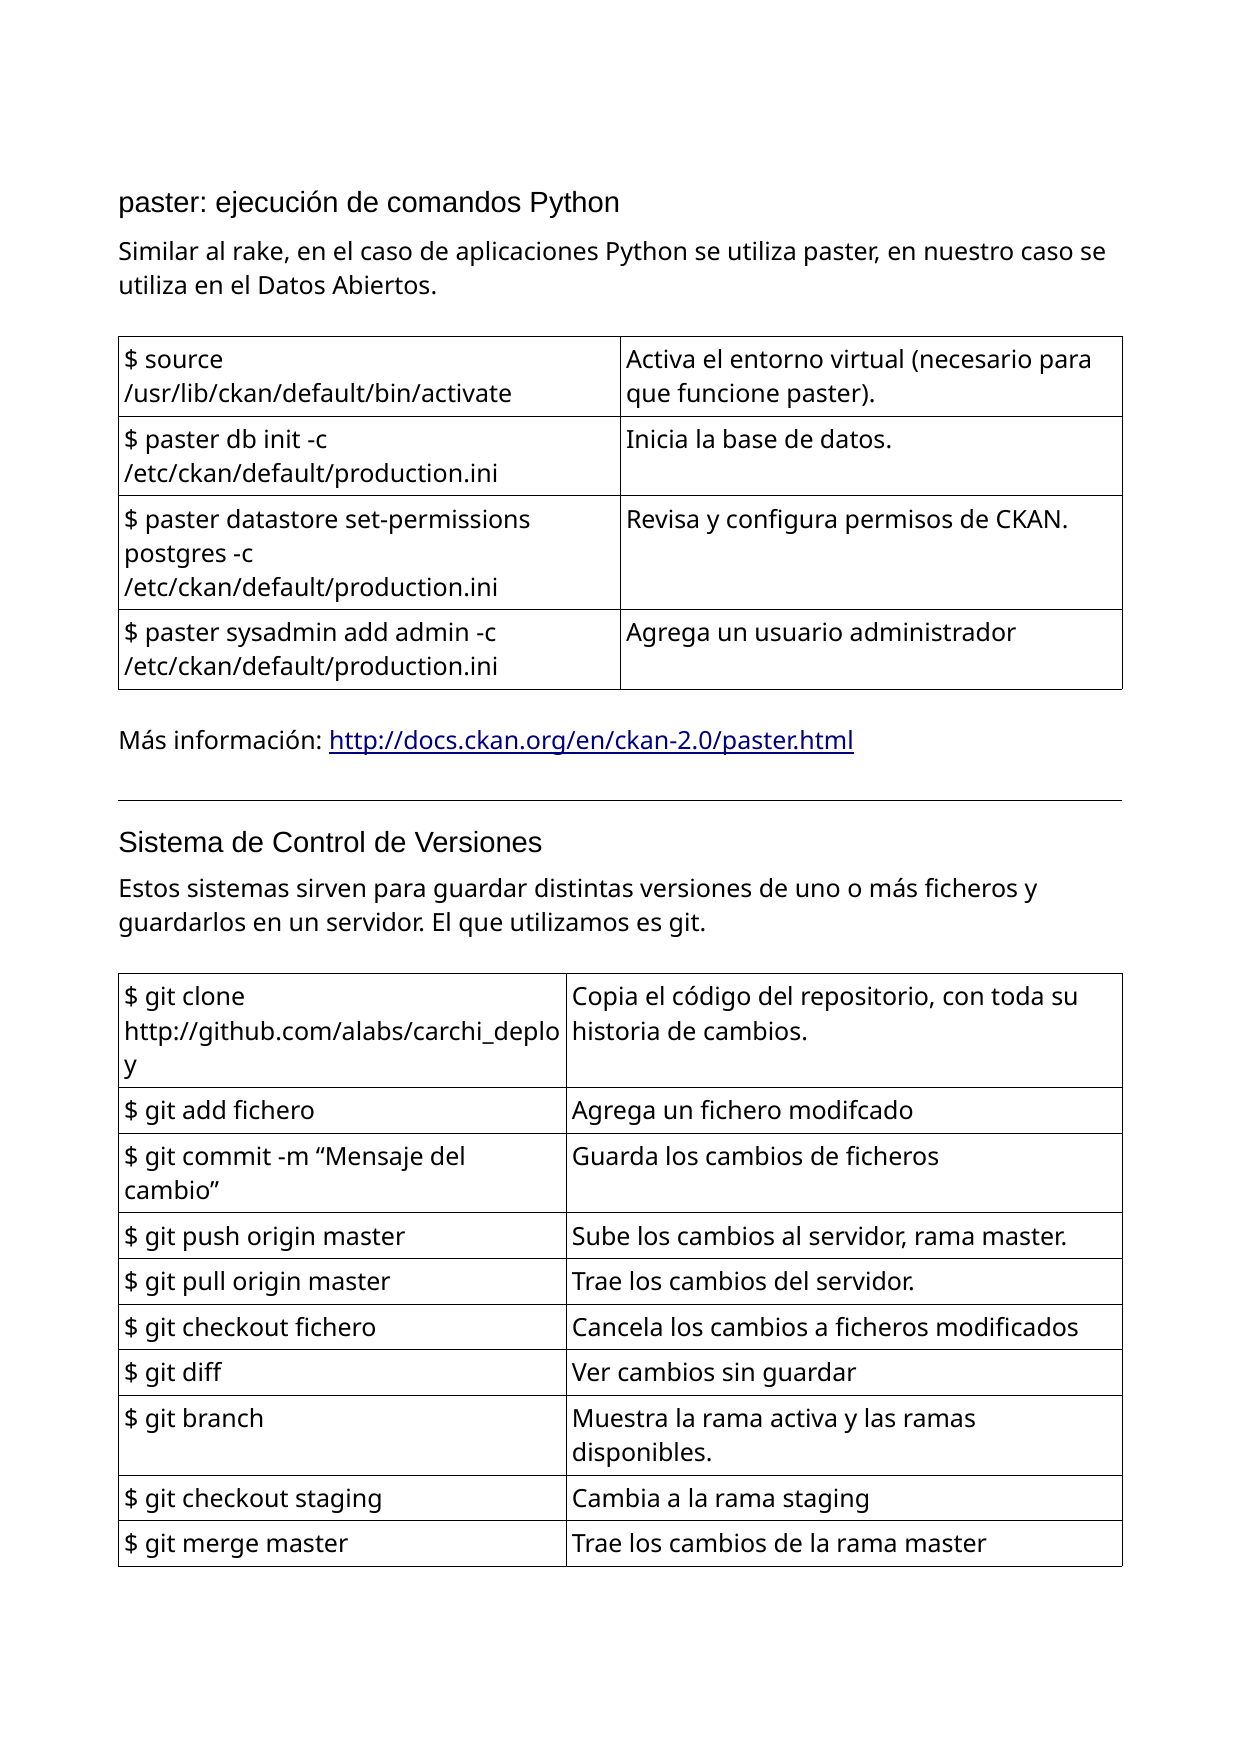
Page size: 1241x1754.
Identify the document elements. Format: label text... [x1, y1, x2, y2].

table_cell Ver cambios sin guardar [567, 1350, 1122, 1395]
table_cell Agrega un fichero modifcado [567, 1088, 1122, 1133]
table_cell Muestra la rama activa y las ramas disponibles. [567, 1396, 1122, 1474]
table_cell $ paster sysadmin add admin -c /etc/ckan/default/production.ini [119, 610, 620, 689]
text Más información: http://docs.ckan.org/en/ckan-2.0/paster.html [118, 723, 1122, 757]
table_header Activa el entorno virtual (necesario para que funcione paster). [621, 337, 1122, 416]
subtitle paster: ejecución de comandos Python [118, 182, 1122, 221]
table_header Copia el código del repositorio, con toda su historia de cambios. [567, 974, 1122, 1087]
table_cell $ git merge master [119, 1521, 566, 1566]
table_cell $ git push origin master [119, 1213, 566, 1258]
text Estos sistemas sirven para guardar distintas versiones de uno o más ficheros y guardarlos en un servidor. El que utilizamos es git. [118, 871, 1122, 939]
table_header $ git clone http://github.com/alabs/carchi_deploy [119, 974, 566, 1087]
table_cell Cancela los cambios a ficheros modificados [567, 1305, 1122, 1349]
table_cell $ git checkout staging [119, 1476, 566, 1520]
table_cell Sube los cambios al servidor, rama master. [567, 1213, 1122, 1258]
table_cell $ git checkout fichero [119, 1305, 566, 1349]
table_cell $ git commit -m “Mensaje del cambio” [119, 1134, 566, 1212]
table_cell $ git add fichero [119, 1088, 566, 1133]
table_cell $ git diff [119, 1350, 566, 1395]
table_cell $ paster db init -c /etc/ckan/default/production.ini [119, 417, 620, 495]
table_cell $ git branch [119, 1396, 566, 1474]
table_cell $ paster datastore set-permissions postgres -c /etc/ckan/default/production.ini [119, 496, 620, 609]
table_cell Trae los cambios del servidor. [567, 1259, 1122, 1303]
table_cell Guarda los cambios de ficheros [567, 1134, 1122, 1212]
table_cell Revisa y configura permisos de CKAN. [621, 496, 1122, 609]
table_cell Inicia la base de datos. [621, 417, 1122, 495]
text Similar al rake, en el caso de aplicaciones Python se utiliza paster, en nuestro caso se utiliza en el Datos Abiertos. [118, 234, 1122, 302]
table_header $ source /usr/lib/ckan/default/bin/activate [119, 337, 620, 416]
subtitle Sistema de Control de Versiones [118, 825, 1122, 858]
table_cell Trae los cambios de la rama master [567, 1521, 1122, 1566]
table_cell $ git pull origin master [119, 1259, 566, 1303]
table_cell Cambia a la rama staging [567, 1476, 1122, 1520]
table_cell Agrega un usuario administrador [621, 610, 1122, 689]
